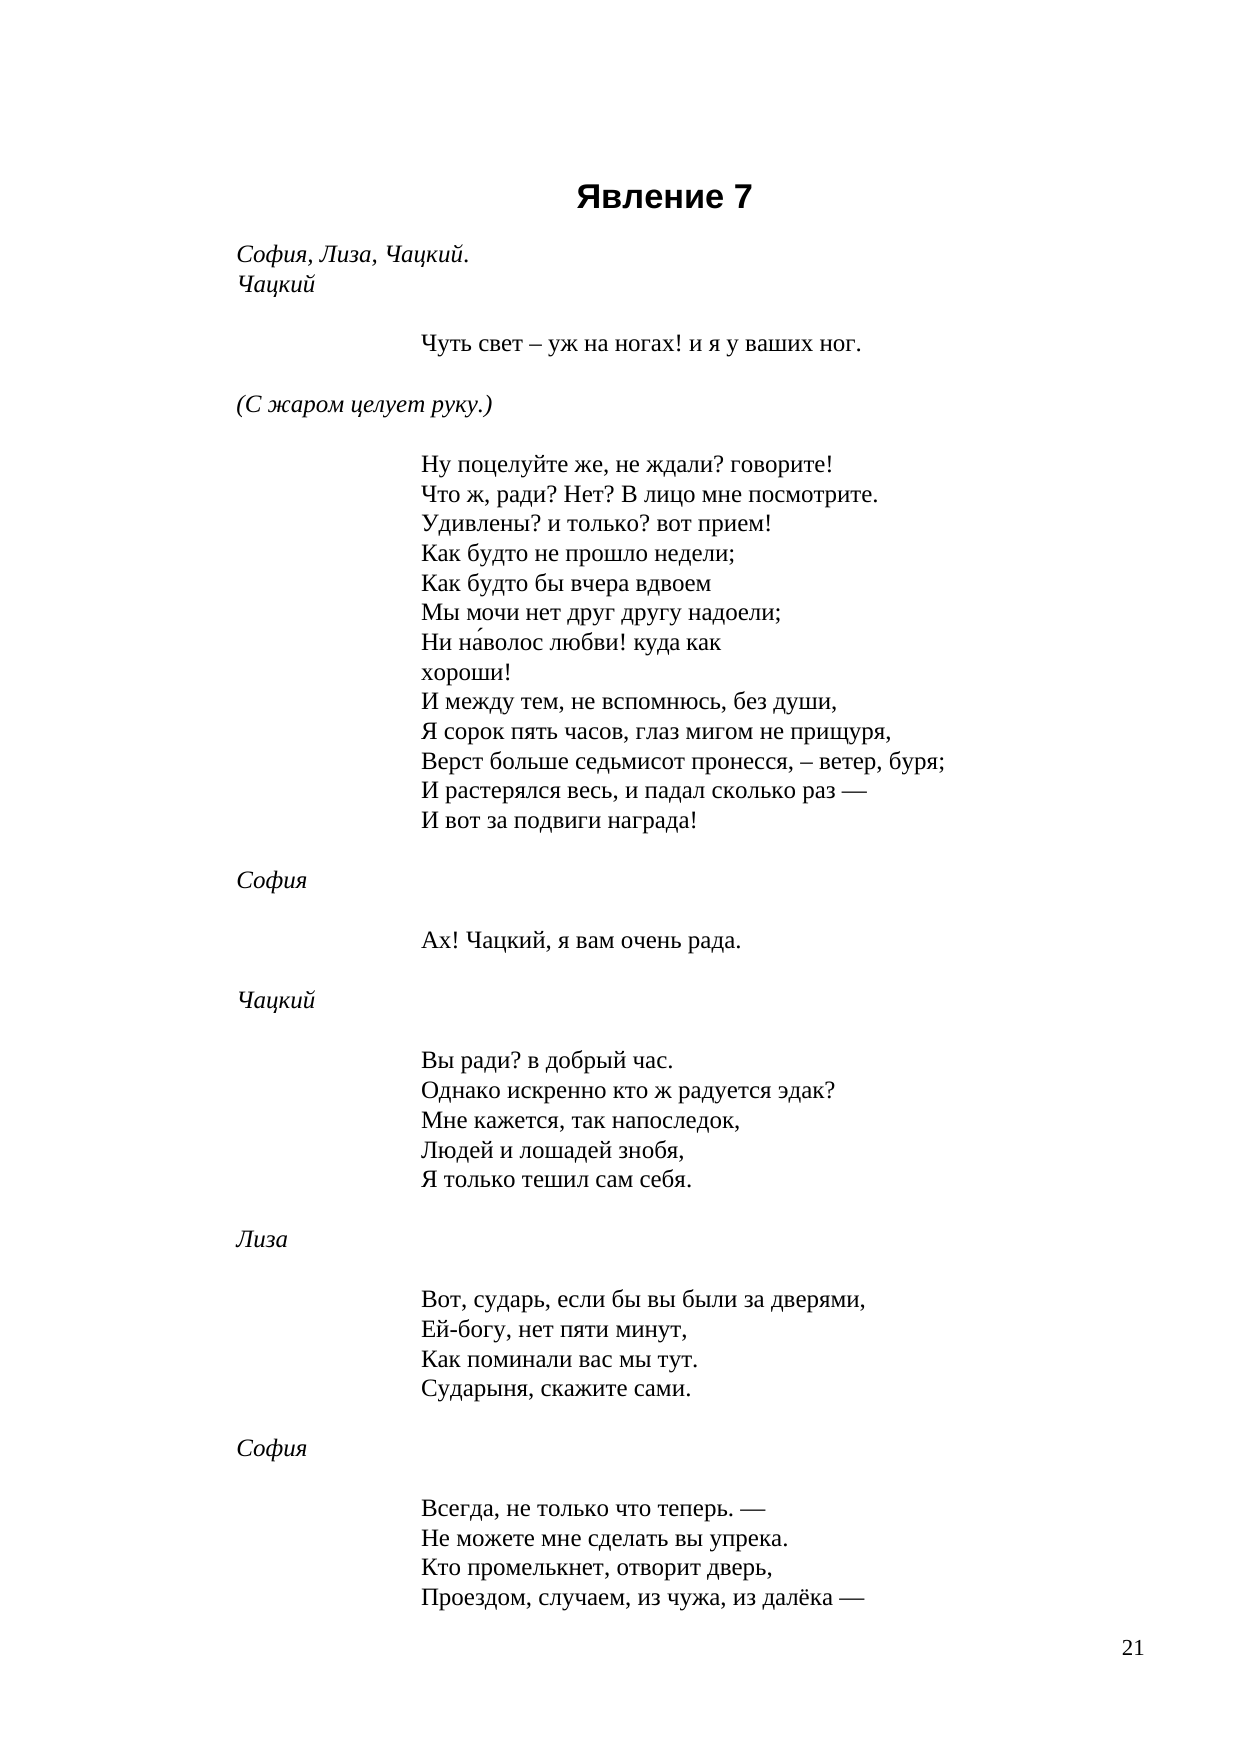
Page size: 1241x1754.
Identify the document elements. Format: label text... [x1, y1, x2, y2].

text София, Лиза, Чацкий. Чацкий [236, 239, 471, 298]
text Явление 7 [252, 176, 1077, 216]
text Ну поцелуйте же, не ждали? говорите! [421, 449, 1167, 477]
text София [236, 865, 1167, 894]
text Всегда, не только что теперь. — Не можете мне сделать вы упрека. Кто промелькнет, отворит дверь, [421, 1493, 790, 1581]
text Вот, сударь, если бы вы были за дверями, Ей-богу, нет пяти минут, [421, 1284, 868, 1343]
text Что ж, ради? Нет? В лицо мне посмотрите. Удивлены? и только? вот прием! [421, 479, 880, 537]
text (С жаром целует руку.) [236, 389, 1167, 417]
text София [236, 1433, 1167, 1462]
text Чуть свет – уж на ногах! и я у ваших ног. [421, 328, 1167, 357]
text И между тем, не вспомнюсь, без души, [421, 686, 1167, 715]
text Однако искренно кто ж радуется эдак? Мне кажется, так напоследок, [421, 1075, 856, 1134]
text Людей и лошадей знобя, Я только тешил сам себя. [421, 1135, 698, 1193]
text Как будто не прошло недели; Как будто бы вчера вдвоем [421, 538, 758, 596]
text И вот за подвиги награда! [421, 805, 1167, 834]
text Вы ради? в добрый час. [421, 1045, 1167, 1074]
text Ах! Чацкий, я вам очень рада. [421, 925, 1167, 954]
text Чацкий [236, 985, 1167, 1014]
text Мы мочи нет друг другу надоели; Ни на́волос любви! куда как хороши! [421, 597, 817, 685]
text Лиза [236, 1224, 1167, 1253]
text Проездом, случаем, из чужа, из далёка — [421, 1582, 877, 1611]
text Я сорок пять часов, глаз мигом не прищуря, Верст больше седьмисот пронесся, – ветер, буря; И растерялся весь, и падал сколько раз — [421, 716, 949, 804]
text Как поминали вас мы тут. Сударыня, скажите сами. [421, 1344, 758, 1402]
